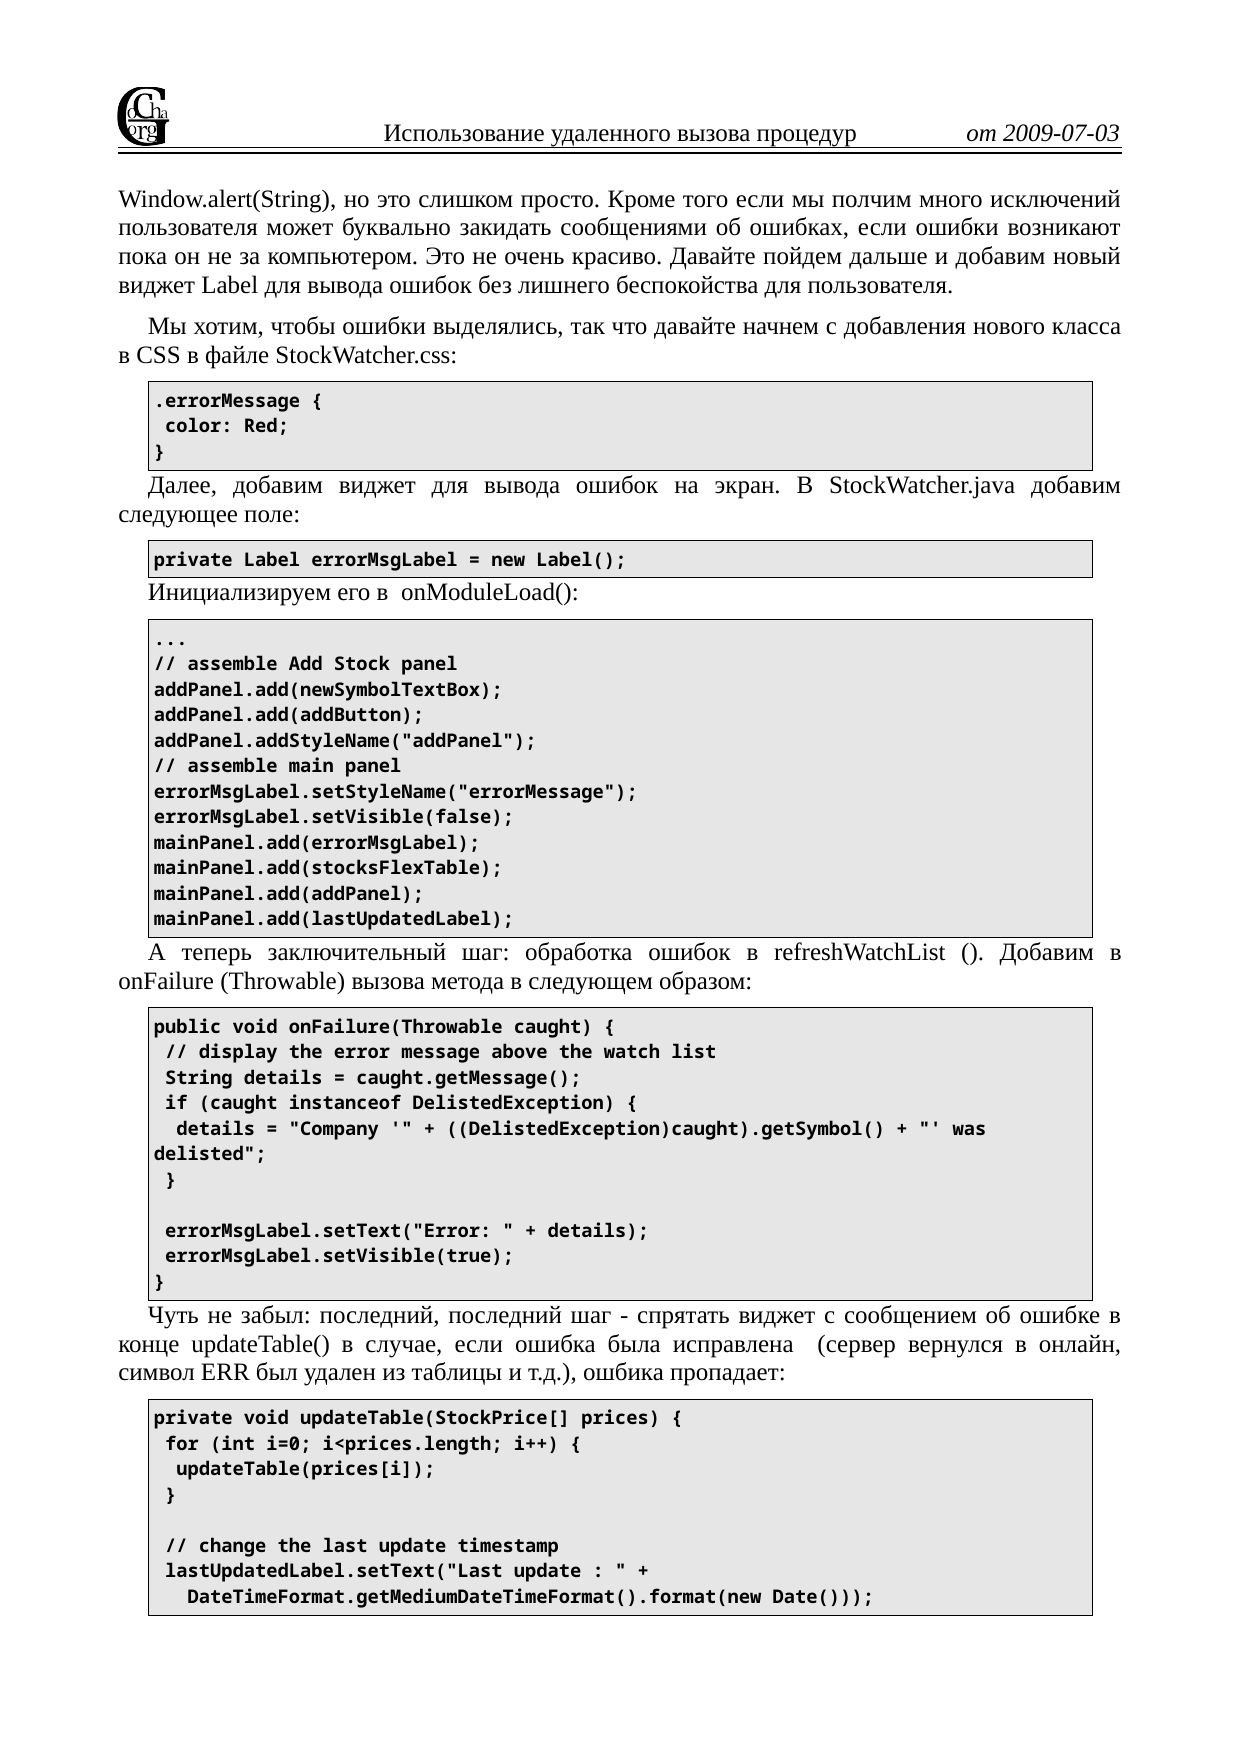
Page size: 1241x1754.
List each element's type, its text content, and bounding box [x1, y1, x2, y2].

text Window.alert(String), но это слишком просто. Кроме того если мы полчим много исключений пользователя может буквально закидать сообщениями об ошибках, если ошибки возникают пока он не за компьютером. Это не очень красиво. Давайте пойдем дальше и добавим новый виджет Label для вывода ошибок без лишнего беспокойства для пользователя. [118, 184, 1122, 299]
text DateTimeFormat.getMediumDateTimeFormat().format(new Date())); [149, 1577, 1092, 1615]
text mainPanel.add(errorMsgLabel); [149, 823, 1092, 848]
text ... [149, 620, 1092, 644]
text } [149, 1475, 1092, 1501]
text // change the last update timestamp [149, 1526, 1092, 1552]
text String details = caught.getMessage(); [149, 1058, 1092, 1084]
text А теперь заключительный шаг: обработка ошибок в refreshWatchList (). Добавим в onFailure (Throwable) вызова метода в следующем образом: [118, 937, 1122, 994]
text color: Red; [149, 407, 1092, 432]
text if (caught instanceof DelistedException) { [149, 1084, 1092, 1109]
text .errorMessage { [149, 382, 1092, 407]
text Мы хотим, чтобы ошибки выделялись, так что давайте начнем с добавления нового класса в CSS в файле StockWatcher.css: [118, 311, 1122, 369]
text errorMsgLabel.setVisible(true); [149, 1237, 1092, 1262]
text private Label errorMsgLabel = new Label(); [149, 541, 1092, 577]
text lastUpdatedLabel.setText("Last update : " + [149, 1552, 1092, 1577]
text updateTable(prices[i]); [149, 1450, 1092, 1475]
text // display the error message above the watch list [149, 1033, 1092, 1058]
text addPanel.addStyleName("addPanel"); [149, 721, 1092, 746]
text public void onFailure(Throwable caught) { [149, 1008, 1092, 1033]
text mainPanel.add(stocksFlexTable); [149, 848, 1092, 874]
text errorMsgLabel.setText("Error: " + details); [149, 1211, 1092, 1237]
text mainPanel.add(lastUpdatedLabel); [149, 899, 1092, 937]
text Чуть не забыл: последний, последний шаг - спрятать виджет с сообщением об ошибке в конце updateTable() в случае, если ошибка была исправлена (сервер вернулся в онлайн, символ ERR был удален из таблицы и т.д.), ошбика пропадает: [118, 1300, 1122, 1386]
text // assemble main panel [149, 746, 1092, 772]
text addPanel.add(newSymbolTextBox); [149, 670, 1092, 695]
text } [149, 432, 1092, 470]
text errorMsgLabel.setStyleName("errorMessage"); [149, 772, 1092, 797]
text Далее, добавим виджет для вывода ошибок на экран. В StockWatcher.java добавим следующее поле: [118, 470, 1122, 527]
picture [117, 87, 170, 146]
text errorMsgLabel.setVisible(false); [149, 797, 1092, 823]
text details = "Company '" + ((DelistedException)caught).getSymbol() + "' was delisted"; [149, 1109, 1092, 1160]
text Инициализируем его в onModuleLoad(): [118, 577, 1122, 606]
text mainPanel.add(addPanel); [149, 874, 1092, 899]
text for (int i=0; i<prices.length; i++) { [149, 1424, 1092, 1450]
text } [149, 1262, 1092, 1300]
text private void updateTable(StockPrice[] prices) { [149, 1400, 1092, 1424]
text } [149, 1160, 1092, 1186]
text // assemble Add Stock panel [149, 644, 1092, 670]
text addPanel.add(addButton); [149, 695, 1092, 721]
